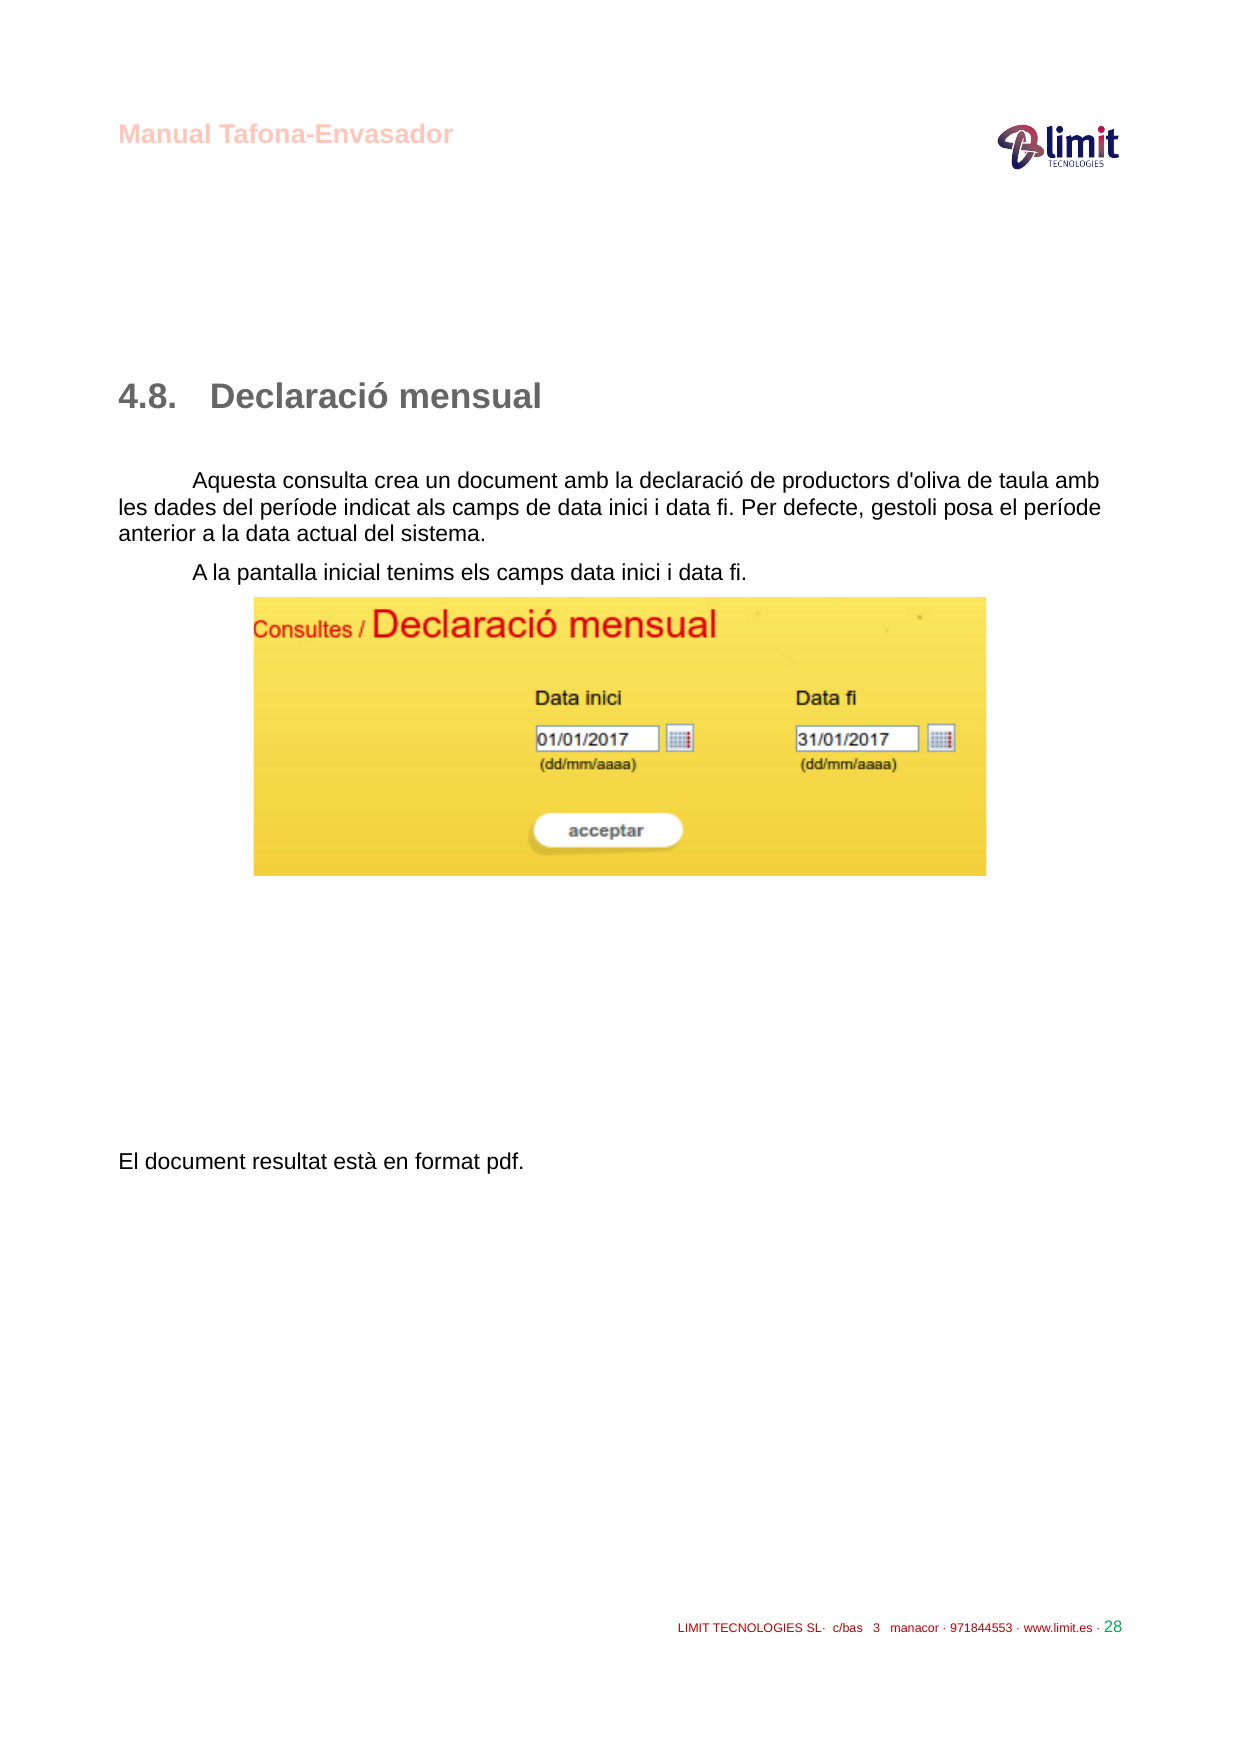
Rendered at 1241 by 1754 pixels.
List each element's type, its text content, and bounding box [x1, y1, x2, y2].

text Aquesta consulta crea un document amb la declaració de productors d'oliva de taula amb les dades del període indicat als camps de data inici i data fi. Per defecte, gestoli posa el període anterior a la data actual del sistema. [118, 467, 1122, 546]
text A la pantalla inicial tenims els camps data inici i data fi. [118, 559, 1122, 585]
subtitle Declaració mensual [118, 375, 1122, 416]
text El document resultat està en format pdf. [118, 1148, 1122, 1174]
picture [253, 597, 987, 876]
picture [994, 121, 1123, 173]
